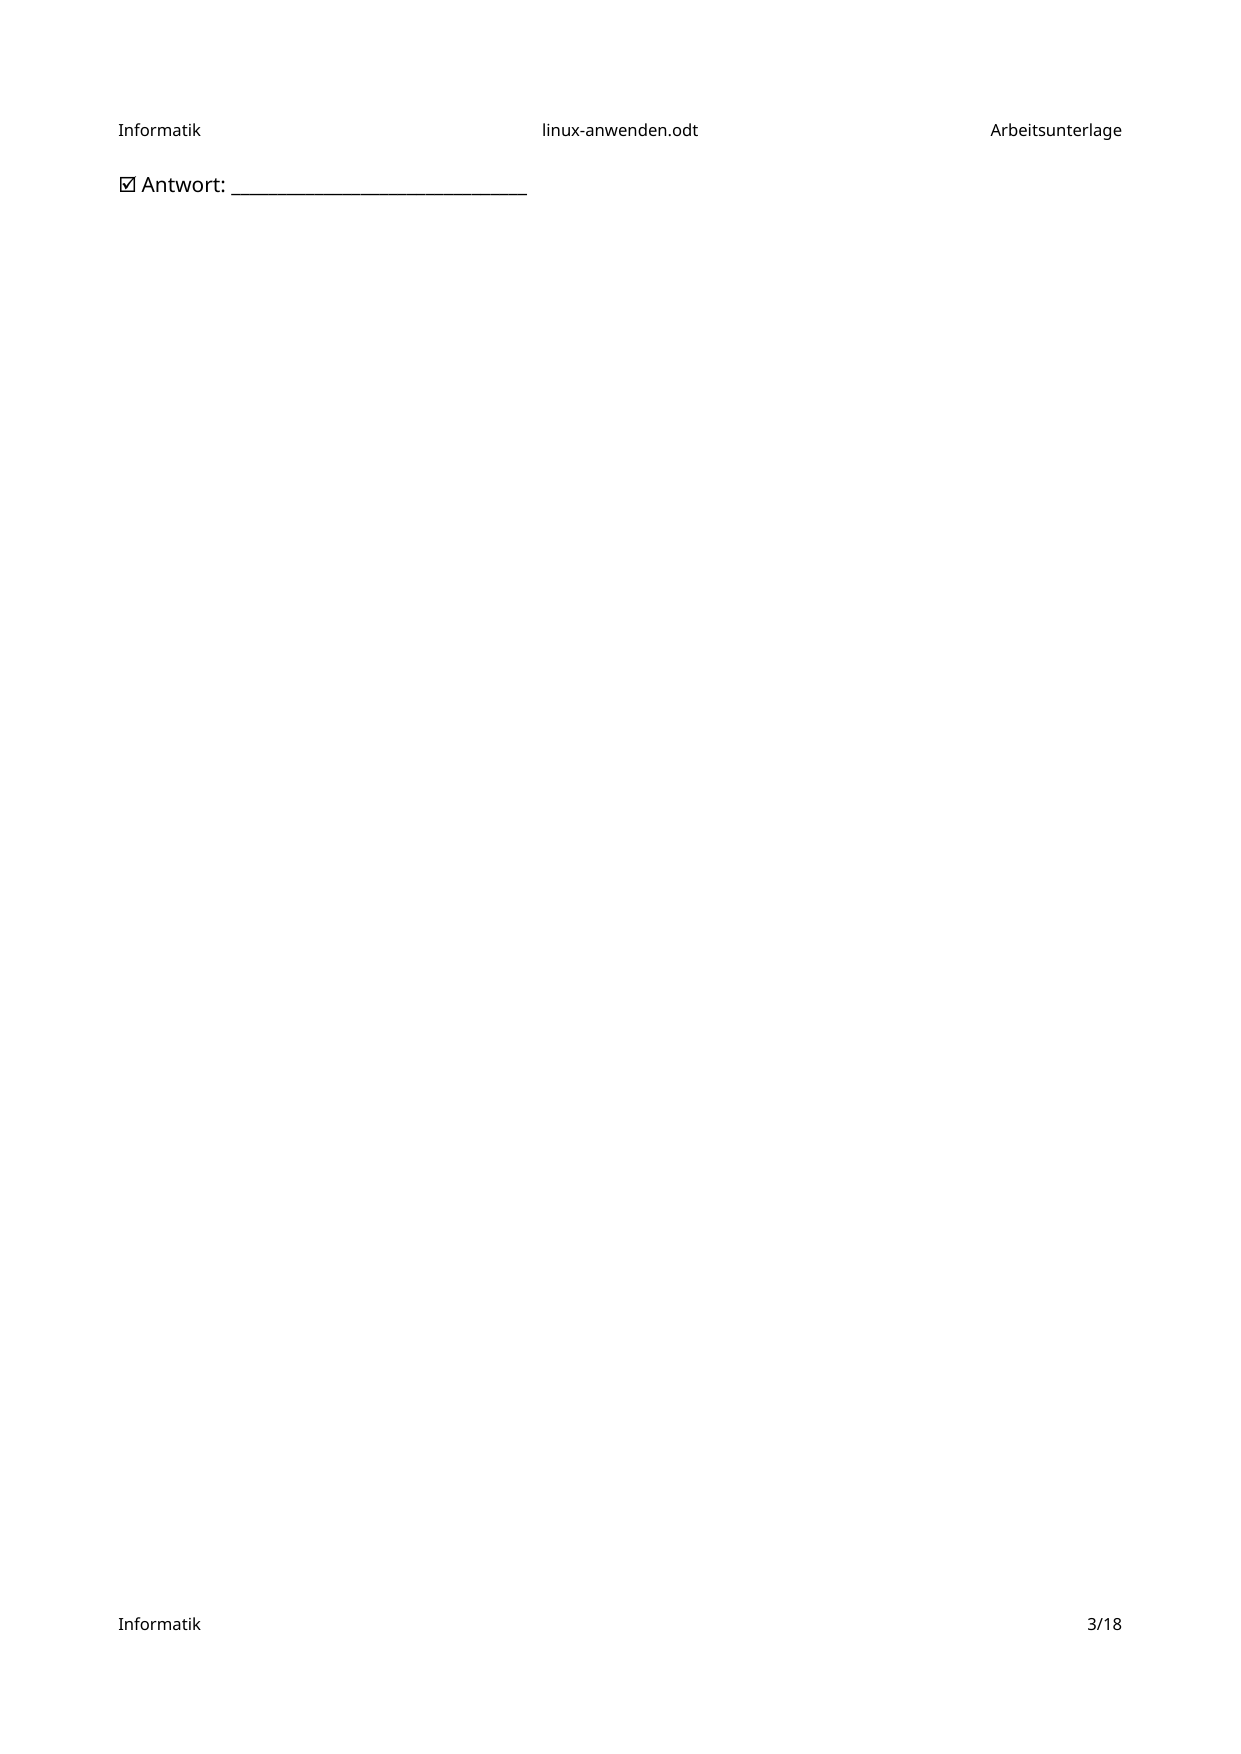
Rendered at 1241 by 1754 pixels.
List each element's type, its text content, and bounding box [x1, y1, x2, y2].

list Antwort: ________________________________ [118, 170, 1122, 227]
